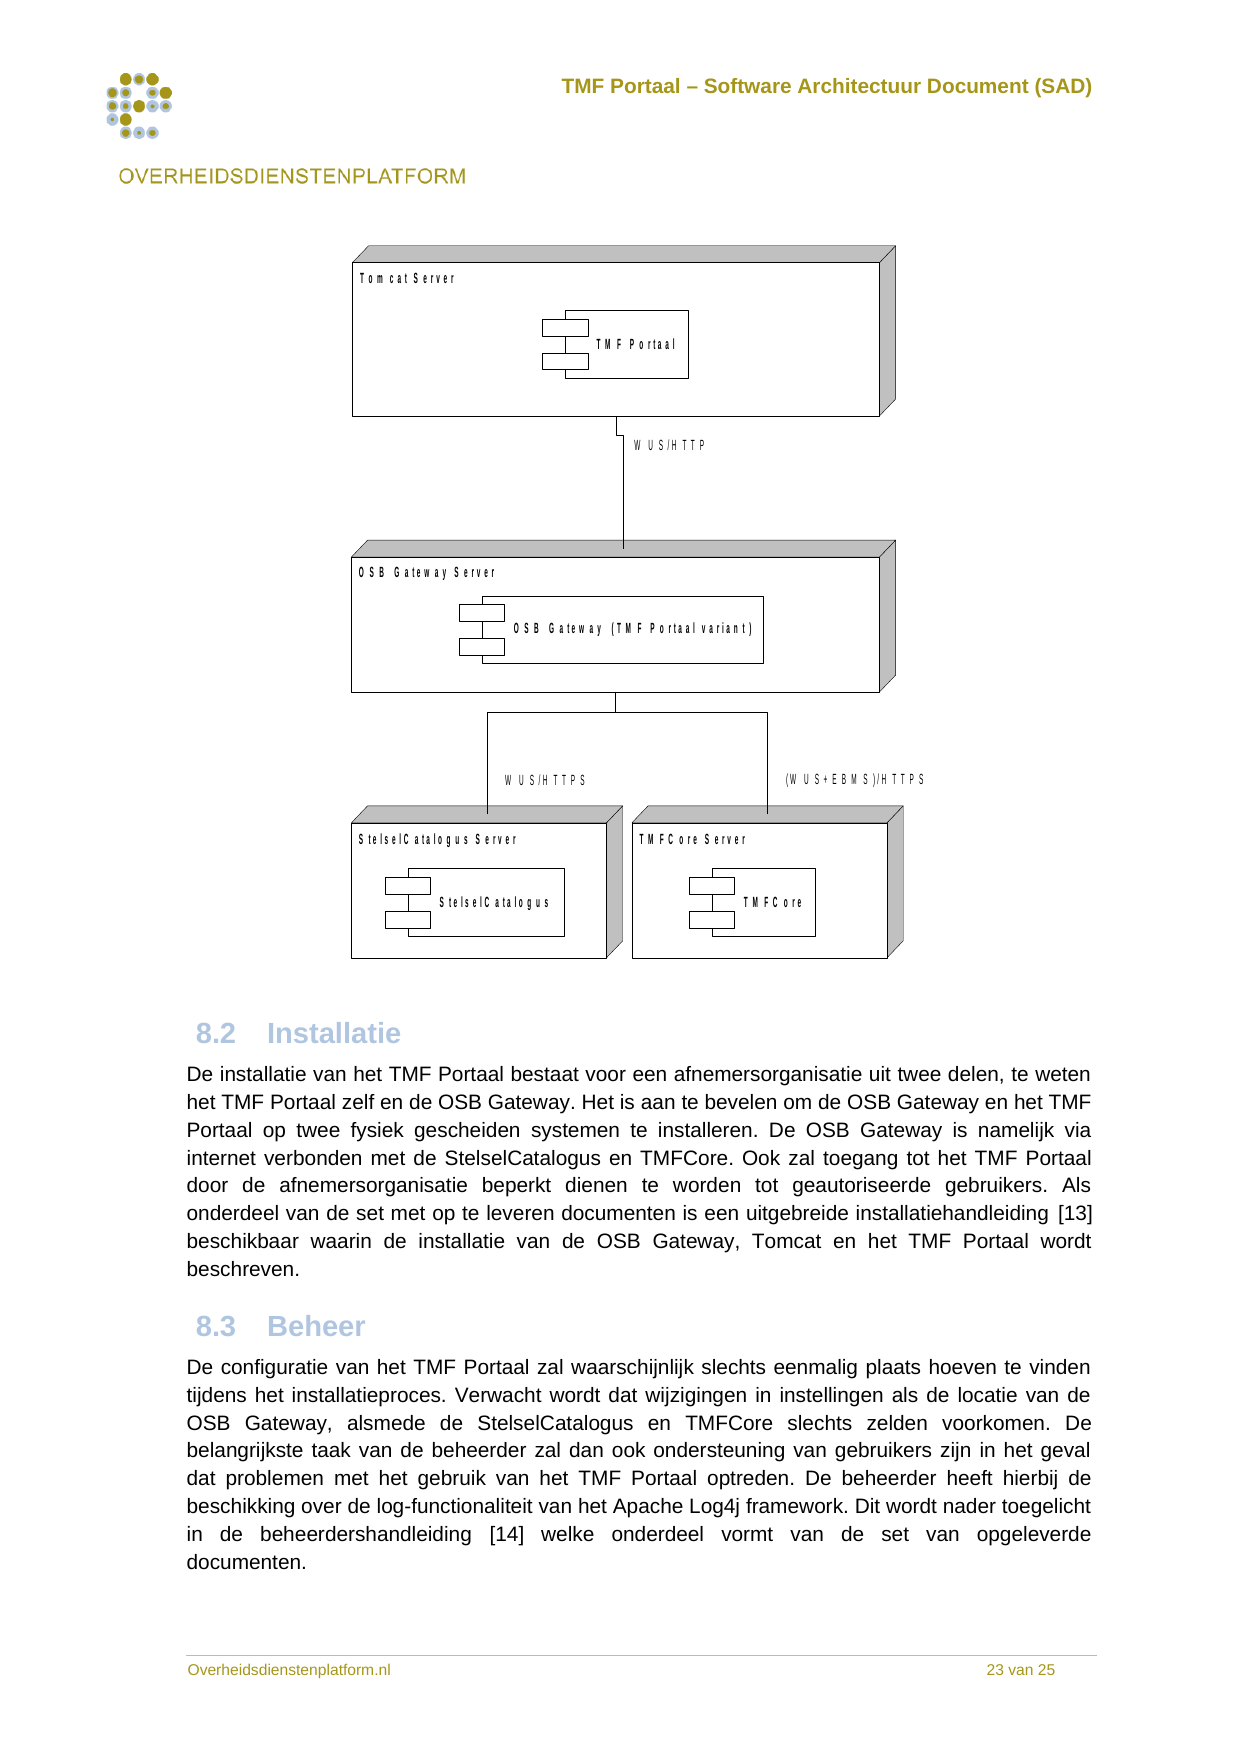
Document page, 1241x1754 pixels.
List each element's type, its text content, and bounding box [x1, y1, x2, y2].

text De configuratie van het TMF Portaal zal waarschijnlijk slechts eenmalig plaats hoeven te vinden tijdens het installatieproces. Verwacht wordt dat wijzigingen in instellingen als de locatie van de OSB Gateway, alsmede de StelselCatalogus en TMFCore slechts zelden voorkomen. De belangrijkste taak van de beheerder zal dan ook ondersteuning van gebruikers zijn in het geval dat problemen met het gebruik van het TMF Portaal optreden. De beheerder heeft hierbij de beschikking over de log-functionaliteit van het Apache Log4j framework. Dit wordt nader toegelicht in de beheerdershandleiding [14] welke onderdeel vormt van de set van opgeleverde documenten. [186, 1356, 1092, 1573]
subtitle Beheer [187, 1310, 1092, 1343]
picture [106, 73, 470, 188]
subtitle Installatie [187, 1017, 1092, 1050]
text De installatie van het TMF Portaal bestaat voor een afnemersorganisatie uit twee delen, te weten het TMF Portaal zelf en de OSB Gateway. Het is aan te bevelen om de OSB Gateway en het TMF Portaal op twee fysiek gescheiden systemen te installeren. De OSB Gateway is namelijk via internet verbonden met de StelselCatalogus en TMFCore. Ook zal toegang tot het TMF Portaal door de afnemersorganisatie beperkt dienen te worden tot geautoriseerde gebruikers. Als onderdeel van de set met op te leveren documenten is een uitgebreide installatiehandleiding [13] beschikbaar waarin de installatie van de OSB Gateway, Tomcat en het TMF Portaal wordt beschreven. [186, 1063, 1092, 1281]
